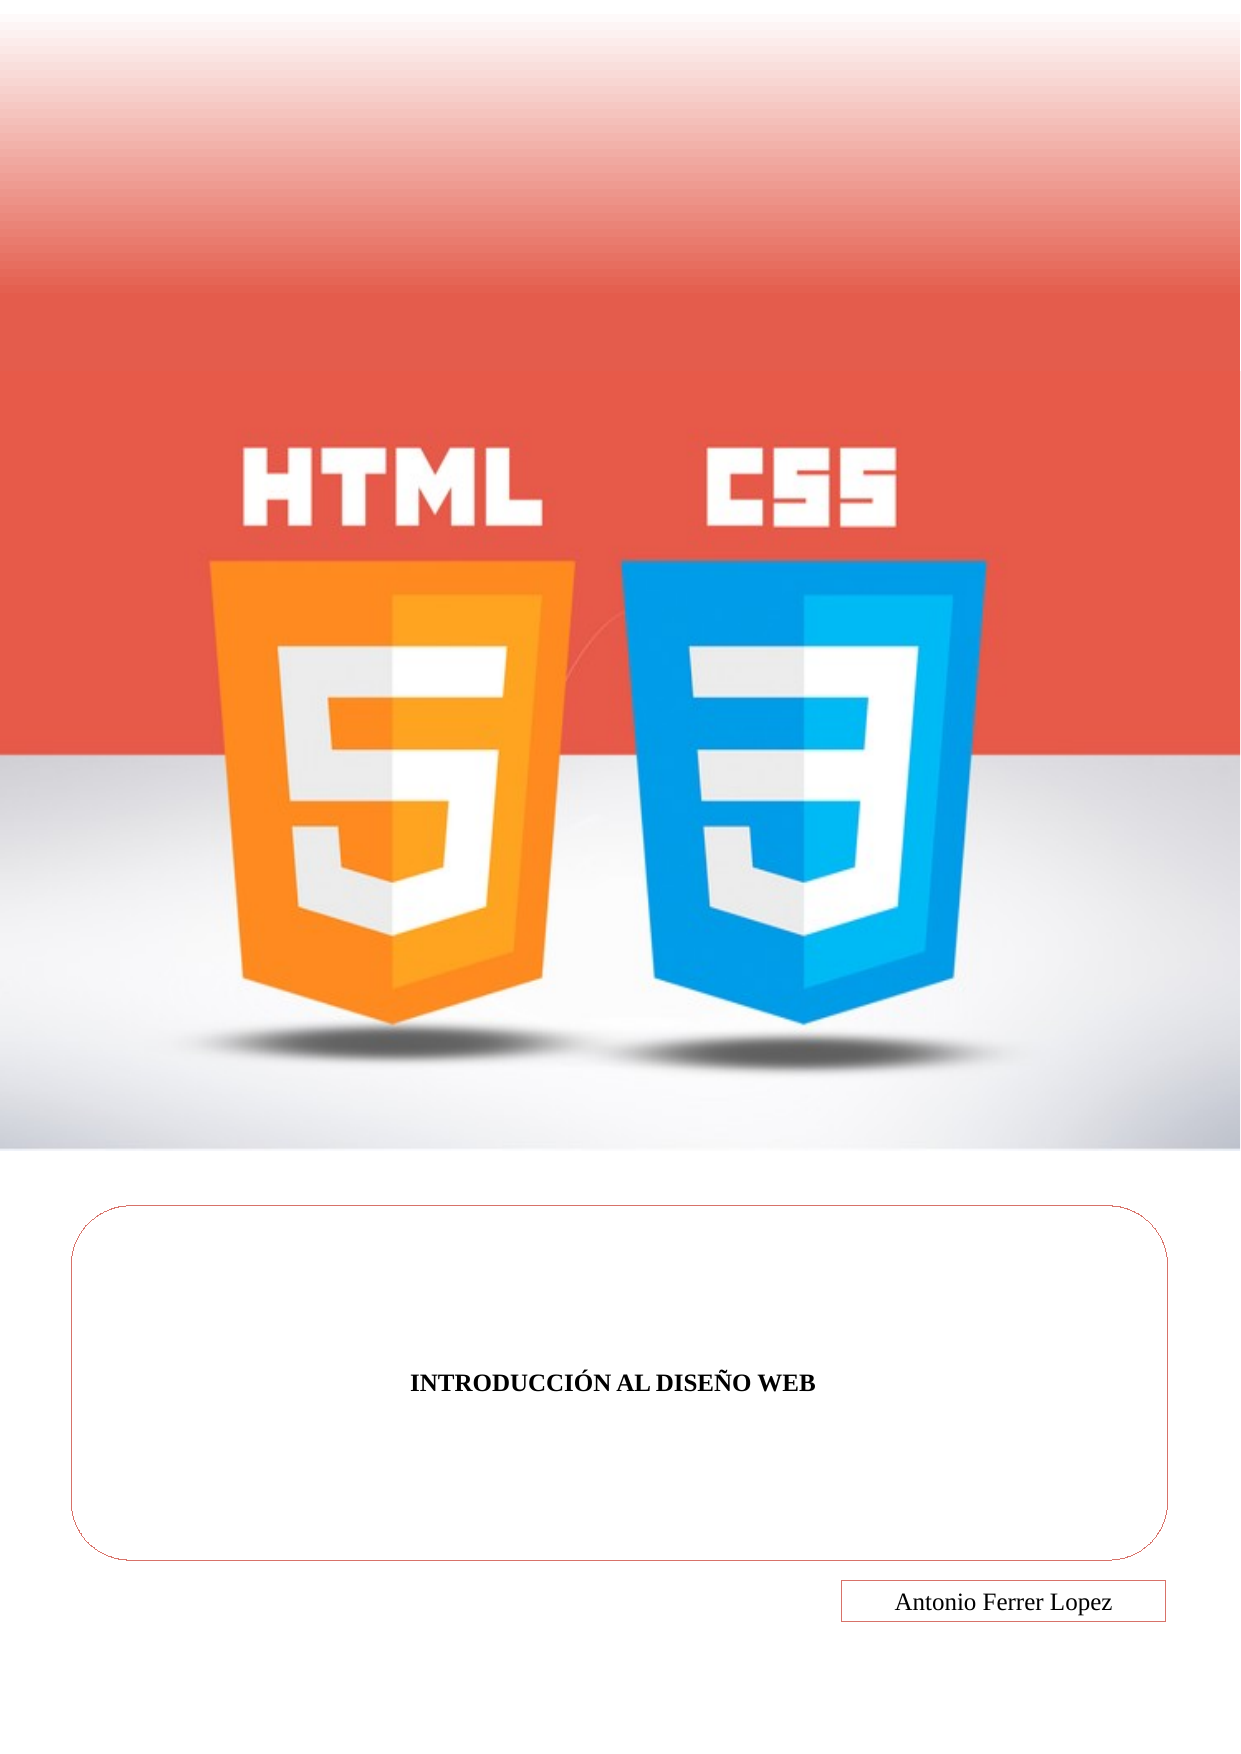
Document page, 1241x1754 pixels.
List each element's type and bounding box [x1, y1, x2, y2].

picture [0, 371, 1241, 1151]
